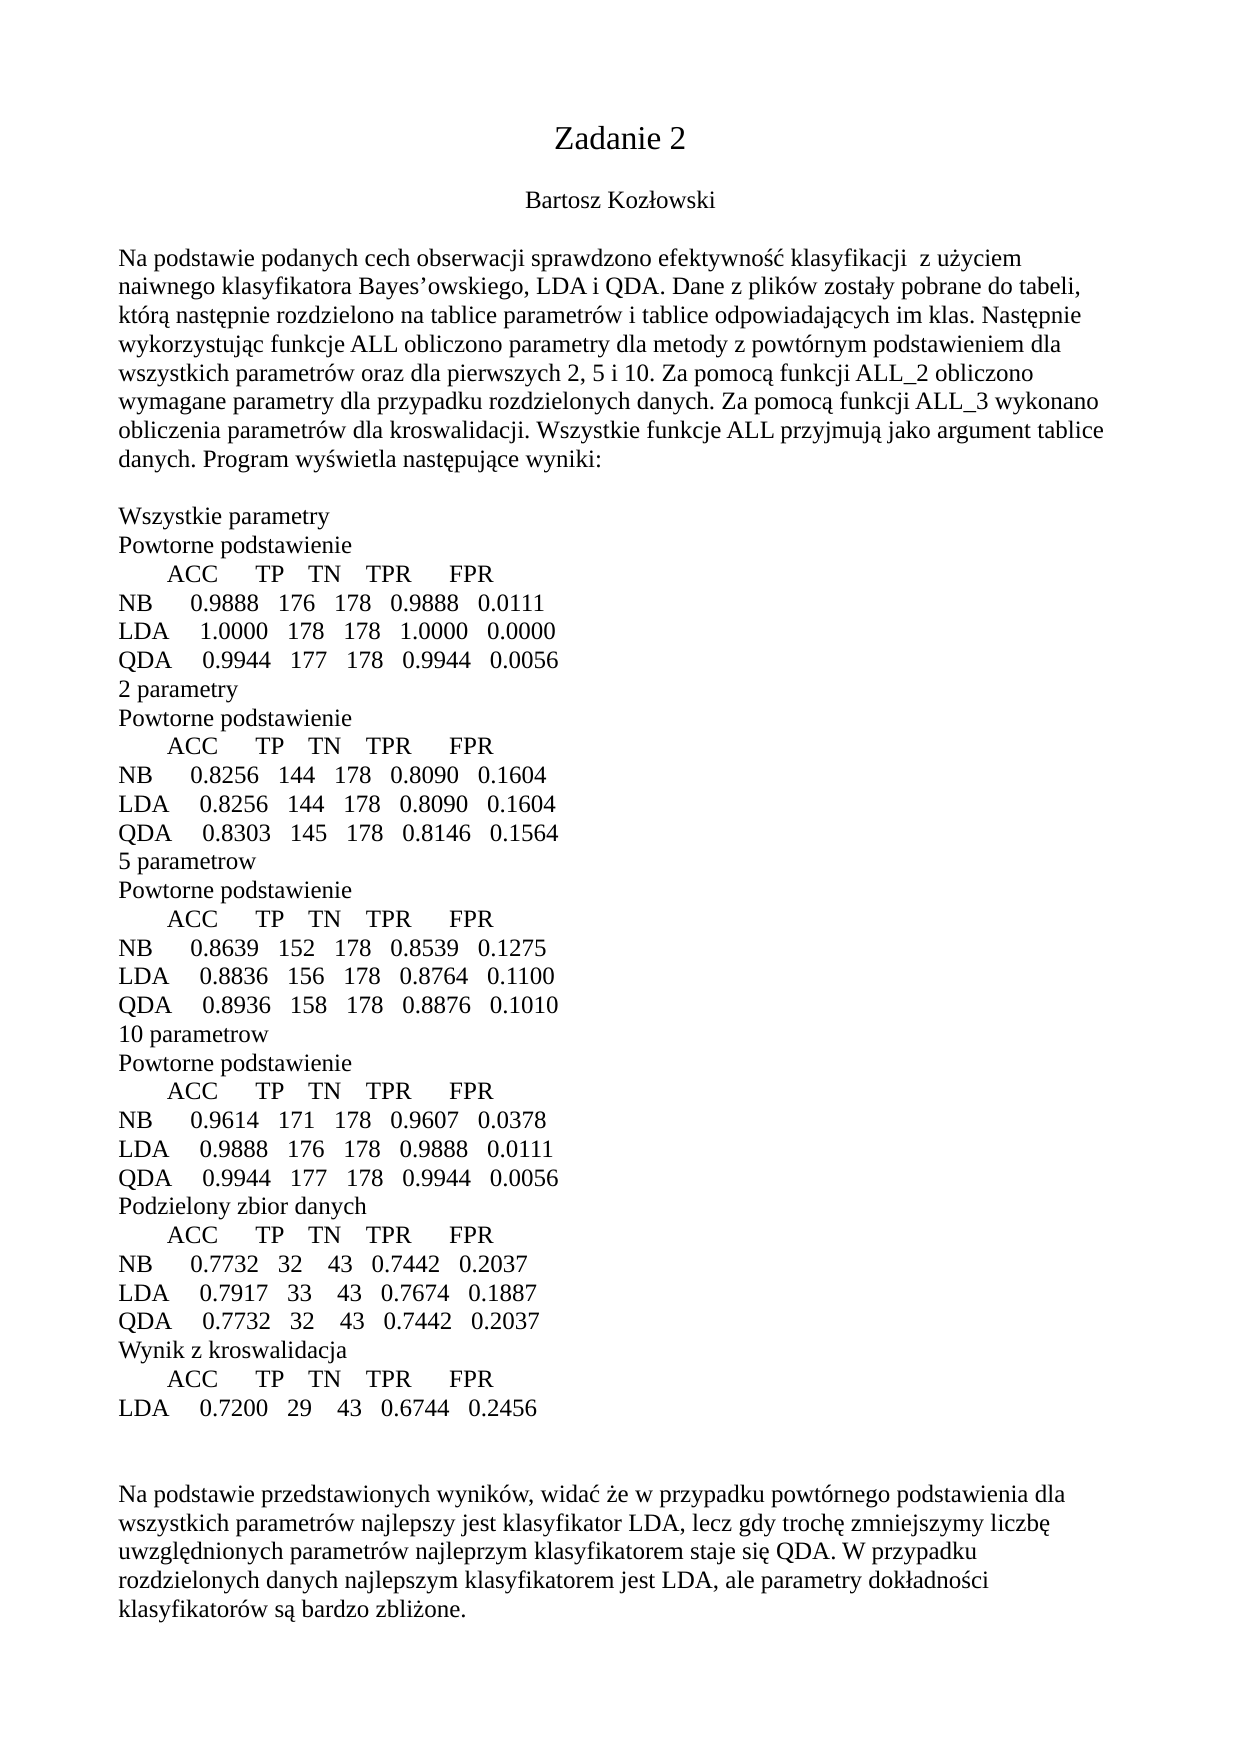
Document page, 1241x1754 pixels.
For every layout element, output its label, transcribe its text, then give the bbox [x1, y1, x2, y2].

text NB 0.8256 144 178 0.8090 0.1604 [118, 760, 1122, 789]
text 5 parametrow [118, 846, 1122, 875]
text Powtorne podstawienie [118, 875, 1122, 904]
text QDA 0.8303 145 178 0.8146 0.1564 [118, 818, 1122, 846]
text LDA 0.8836 156 178 0.8764 0.1100 [118, 961, 1122, 990]
text 10 parametrow [118, 1019, 1122, 1048]
text Powtorne podstawienie [118, 703, 1122, 731]
text ACC TP TN TPR FPR [118, 559, 1122, 588]
text QDA 0.9944 177 178 0.9944 0.0056 [118, 1163, 1122, 1191]
text NB 0.7732 32 43 0.7442 0.2037 [118, 1249, 1122, 1278]
text Powtorne podstawienie [118, 1048, 1122, 1076]
text QDA 0.8936 158 178 0.8876 0.1010 [118, 990, 1122, 1019]
text QDA 0.9944 177 178 0.9944 0.0056 [118, 645, 1122, 674]
text NB 0.9614 171 178 0.9607 0.0378 [118, 1105, 1122, 1134]
text LDA 1.0000 178 178 1.0000 0.0000 [118, 616, 1122, 645]
text Powtorne podstawienie [118, 530, 1122, 559]
text 2 parametry [118, 674, 1122, 703]
text Na podstawie podanych cech obserwacji sprawdzono efektywność klasyfikacji z użyciem naiwnego klasyfikatora Bayes’owskiego, LDA i QDA. Dane z plików zostały pobrane do tabeli, którą następnie rozdzielono na tablice parametrów i tablice odpowiadających im klas. Następnie wykorzystując funkcje ALL obliczono parametry dla metody z powtórnym podstawieniem dla wszystkich parametrów oraz dla pierwszych 2, 5 i 10. Za pomocą funkcji ALL_2 obliczono wymagane parametry dla przypadku rozdzielonych danych. Za pomocą funkcji ALL_3 wykonano obliczenia parametrów dla kroswalidacji. Wszystkie funkcje ALL przyjmują jako argument tablice danych. Program wyświetla następujące wyniki: [118, 243, 1122, 473]
text Wszystkie parametry [118, 501, 1122, 530]
text Wynik z kroswalidacja [118, 1335, 1122, 1364]
text NB 0.8639 152 178 0.8539 0.1275 [118, 933, 1122, 961]
text LDA 0.8256 144 178 0.8090 0.1604 [118, 789, 1122, 818]
text Bartosz Kozłowski [118, 185, 1122, 214]
text Na podstawie przedstawionych wyników, widać że w przypadku powtórnego podstawienia dla wszystkich parametrów najlepszy jest klasyfikator LDA, lecz gdy trochę zmniejszymy liczbę uwzględnionych parametrów najleprzym klasyfikatorem staje się QDA. W przypadku rozdzielonych danych najlepszym klasyfikatorem jest LDA, ale parametry dokładności klasyfikatorów są bardzo zbliżone. [118, 1479, 1122, 1623]
text ACC TP TN TPR FPR [118, 1220, 1122, 1249]
text LDA 0.9888 176 178 0.9888 0.0111 [118, 1134, 1122, 1163]
text ACC TP TN TPR FPR [118, 1364, 1122, 1393]
text QDA 0.7732 32 43 0.7442 0.2037 [118, 1306, 1122, 1335]
text ACC TP TN TPR FPR [118, 1076, 1122, 1105]
text Podzielony zbior danych [118, 1191, 1122, 1220]
text NB 0.9888 176 178 0.9888 0.0111 [118, 588, 1122, 616]
text LDA 0.7917 33 43 0.7674 0.1887 [118, 1278, 1122, 1306]
text Zadanie 2 [118, 118, 1122, 156]
text ACC TP TN TPR FPR [118, 731, 1122, 760]
text ACC TP TN TPR FPR [118, 904, 1122, 933]
text LDA 0.7200 29 43 0.6744 0.2456 [118, 1393, 1122, 1421]
